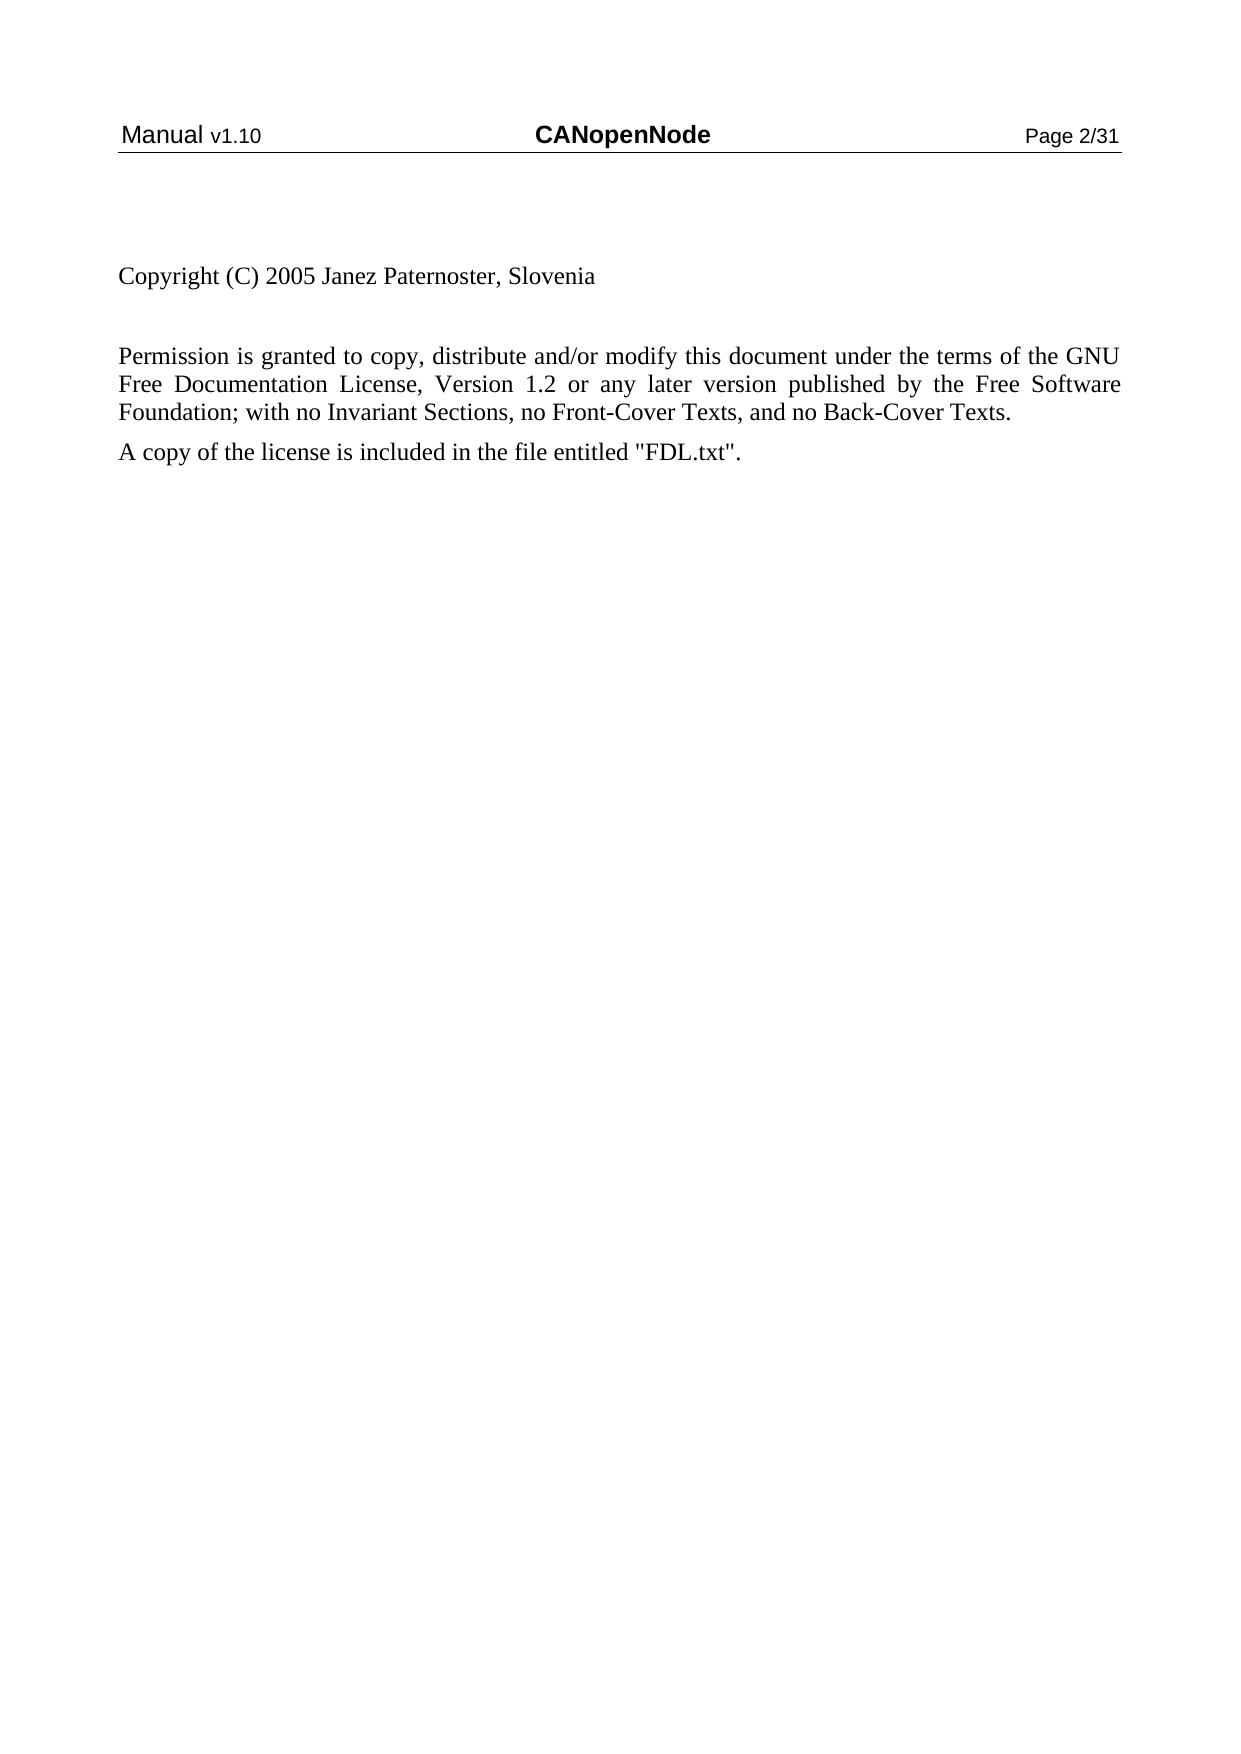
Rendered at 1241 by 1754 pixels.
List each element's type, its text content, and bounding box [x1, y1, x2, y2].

text Permission is granted to copy, distribute and/or modify this document under the terms of the GNU Free Documentation License, Version 1.2 or any later version published by the Free Software Foundation; with no Invariant Sections, no Front-Cover Texts, and no Back-Cover Texts. [118, 342, 1122, 426]
text A copy of the license is included in the file entitled "FDL.txt". [118, 438, 1122, 466]
text Copyright (C) 2005 Janez Paternoster, Slovenia [118, 262, 1122, 290]
